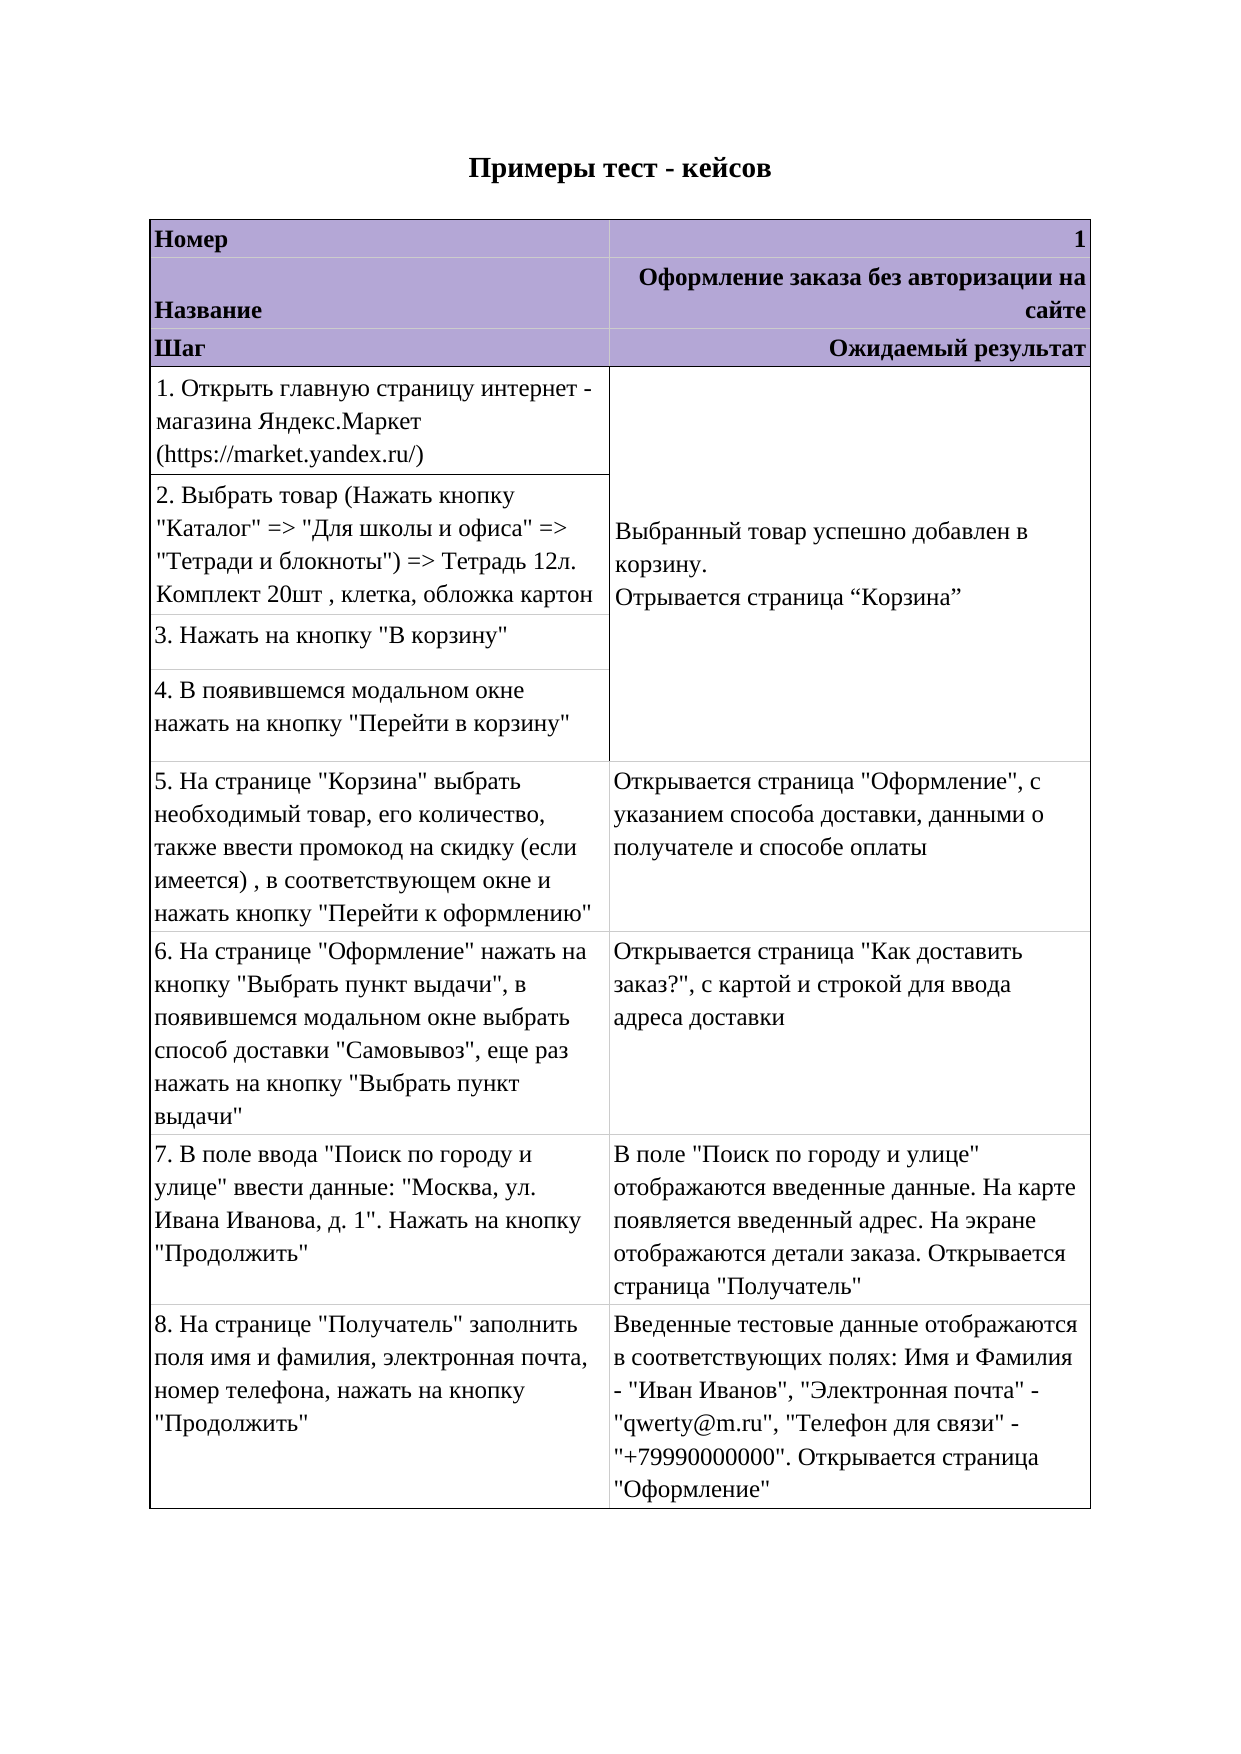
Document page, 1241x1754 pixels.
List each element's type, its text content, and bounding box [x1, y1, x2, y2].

table_cell 1. Открыть главную страницу интернет - магазина Яндекс.Маркет (https://market.yandex.ru/) [151, 367, 609, 473]
table_cell 4. В появившемся модальном окне нажать на кнопку "Перейти в корзину" [151, 670, 609, 761]
table_cell Выбранный товар успешно добавлен в корзину. Отрывается страница “Корзина” [610, 367, 1090, 761]
table_cell В поле "Поиск по городу и улице" отображаются введенные данные. На карте появляется введенный адрес. На экране отображаются детали заказа. Открывается страница "Получатель" [610, 1135, 1090, 1304]
table_cell Ожидаемый результат [610, 329, 1090, 366]
table_header 1 [610, 220, 1090, 257]
table_cell Название [151, 258, 609, 328]
table_cell 2. Выбрать товар (Нажать кнопку "Каталог" => "Для школы и офиса" => "Тетради и блокноты") => Тетрадь 12л. Комплект 20шт , клетка, обложка картон [151, 475, 609, 614]
table_cell 8. На странице "Получатель" заполнить поля имя и фамилия, электронная почта, номер телефона, нажать на кнопку "Продолжить" [151, 1305, 609, 1507]
table_cell Открывается страница "Как доставить заказ?", с картой и строкой для ввода адреса доставки [610, 932, 1090, 1134]
table_cell 7. В поле ввода "Поиск по городу и улице" ввести данные: "Москва, ул. Ивана Иванова, д. 1". Нажать на кнопку "Продолжить" [151, 1135, 609, 1304]
table_cell 6. На странице "Оформление" нажать на кнопку "Выбрать пункт выдачи", в появившемся модальном окне выбрать способ доставки "Самовывоз", еще раз нажать на кнопку "Выбрать пункт выдачи" [151, 932, 609, 1134]
table_cell Введенные тестовые данные отображаются в соответствующих полях: Имя и Фамилия - "Иван Иванов", "Электронная почта" - "qwerty@m.ru", "Телефон для связи" - "+79990000000". Открывается страница "Оформление" [610, 1305, 1090, 1507]
table_cell 5. На странице "Корзина" выбрать необходимый товар, его количество, также ввести промокод на скидку (если имеется) , в соответствующем окне и нажать кнопку "Перейти к оформлению" [151, 762, 609, 931]
table_cell Шаг [151, 329, 609, 366]
text Примеры тест - кейсов [150, 150, 1090, 183]
table_header Номер [151, 220, 609, 257]
table_cell 3. Нажать на кнопку "В корзину" [151, 615, 609, 668]
table_cell Открывается страница "Оформление", с указанием способа доставки, данными о получателе и способе оплаты [610, 762, 1090, 931]
table_cell Оформление заказа без авторизации на сайте [610, 258, 1090, 328]
